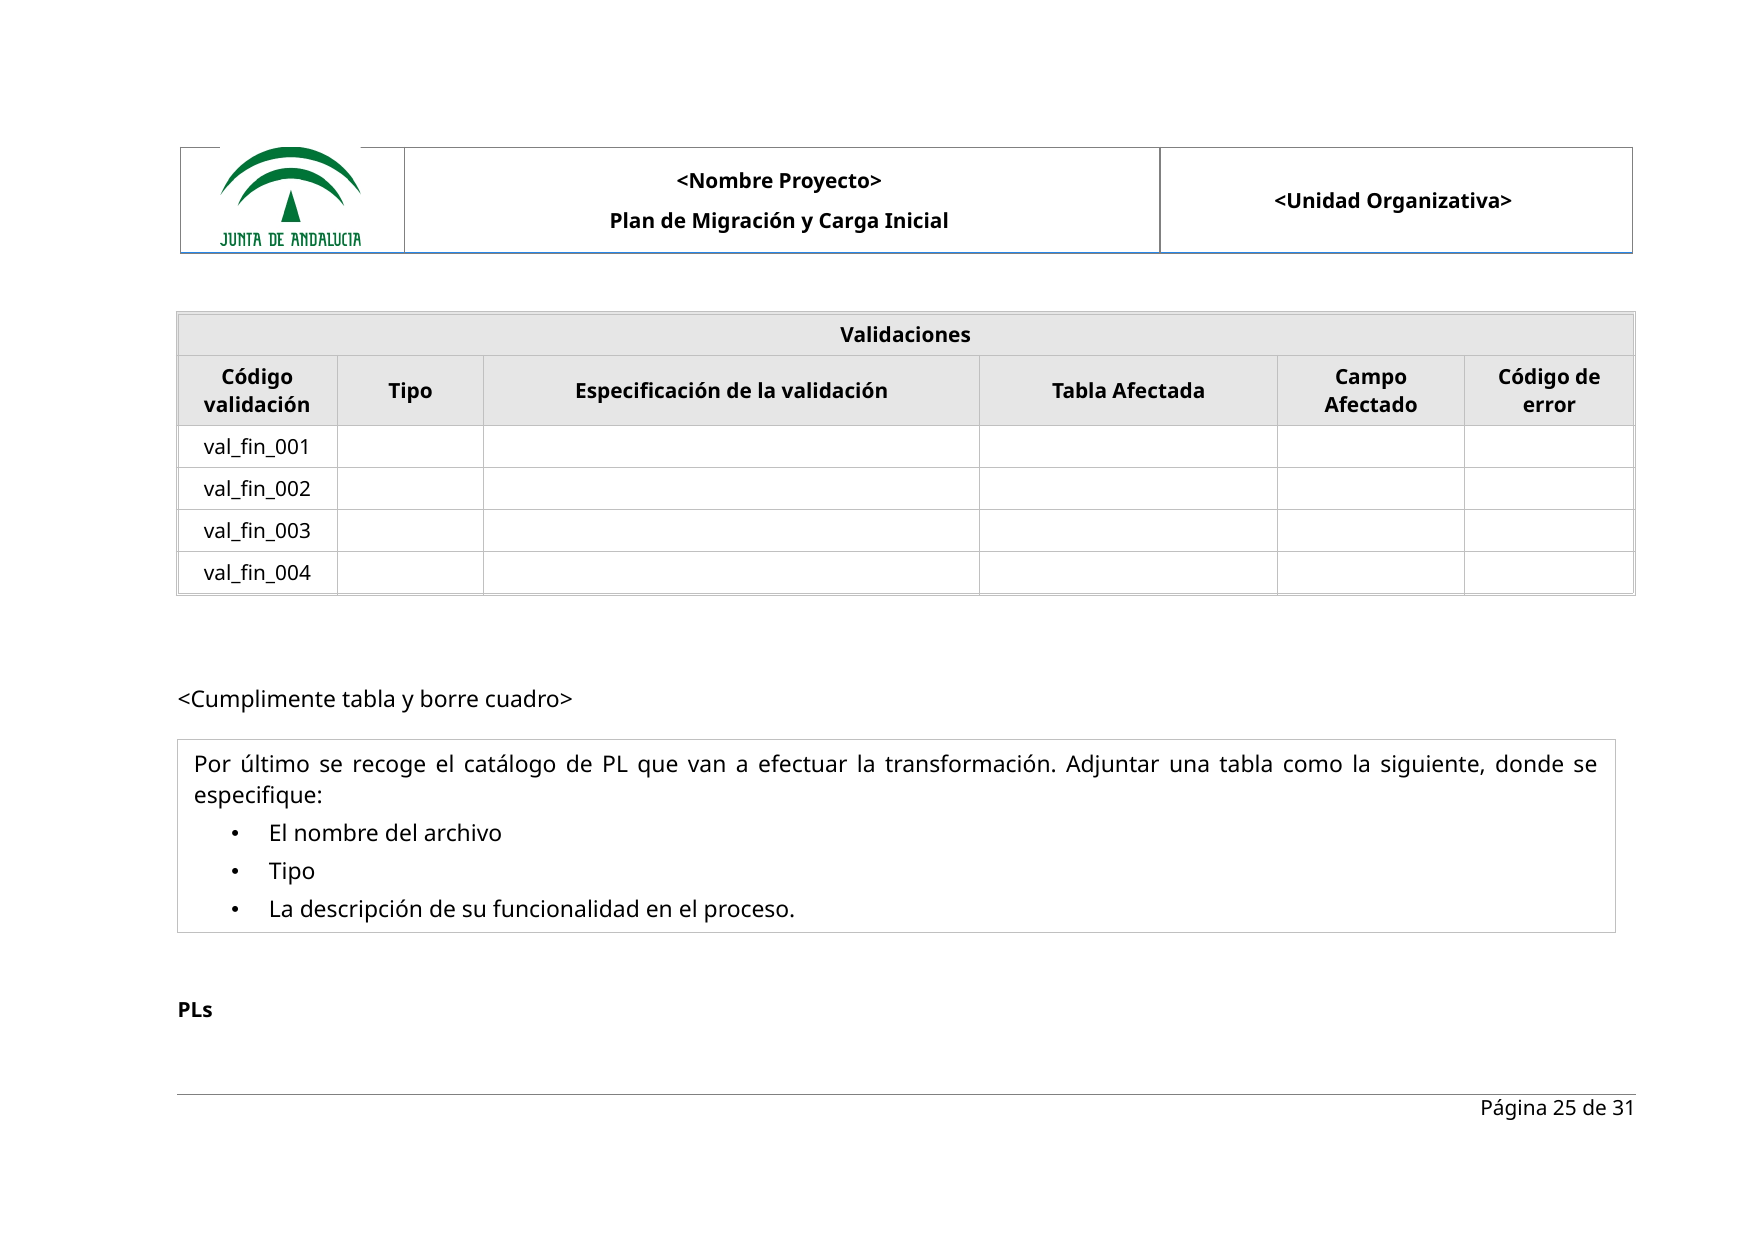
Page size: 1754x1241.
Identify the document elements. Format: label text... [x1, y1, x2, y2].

table_cell [1278, 468, 1464, 509]
table_cell [338, 552, 483, 593]
table_cell [338, 510, 483, 551]
text PLs [177, 995, 1636, 1024]
table_cell [1278, 552, 1464, 593]
table_cell [484, 552, 979, 593]
table_cell [484, 468, 979, 509]
table_cell [1465, 468, 1633, 509]
picture [220, 147, 361, 246]
table_cell Código de error [1465, 356, 1633, 425]
table_cell [338, 426, 483, 467]
table_cell val_fin_001 [179, 426, 337, 467]
table_cell Tabla Afectada [980, 356, 1277, 425]
table_header Validaciones [179, 315, 1633, 355]
text <Cumplimente tabla y borre cuadro> [177, 683, 1636, 714]
table_cell Código validación [179, 356, 337, 425]
table_cell val_fin_003 [179, 510, 337, 551]
table_cell [1465, 510, 1633, 551]
table_cell [1278, 426, 1464, 467]
table_cell [484, 426, 979, 467]
table_cell [1278, 510, 1464, 551]
table_cell [980, 510, 1277, 551]
table_cell [980, 552, 1277, 593]
table_cell [338, 468, 483, 509]
table_cell val_fin_002 [179, 468, 337, 509]
list La descripción de su funcionalidad en el proceso. [231, 892, 1599, 924]
table_cell [484, 510, 979, 551]
list Tipo [231, 855, 1599, 886]
table_cell Campo Afectado [1278, 356, 1464, 425]
table_cell [1465, 426, 1633, 467]
table_cell [980, 468, 1277, 509]
table_cell val_fin_004 [179, 552, 337, 593]
table_cell [1465, 552, 1633, 593]
list El nombre del archivo [231, 817, 1599, 848]
text Por último se recoge el catálogo de PL que van a efectuar la transformación. Adjuntar una tabla como la siguiente, donde se especifique: [194, 748, 1599, 811]
table_cell Especificación de la validación [484, 356, 979, 425]
table_cell Tipo [338, 356, 483, 425]
table_cell [980, 426, 1277, 467]
